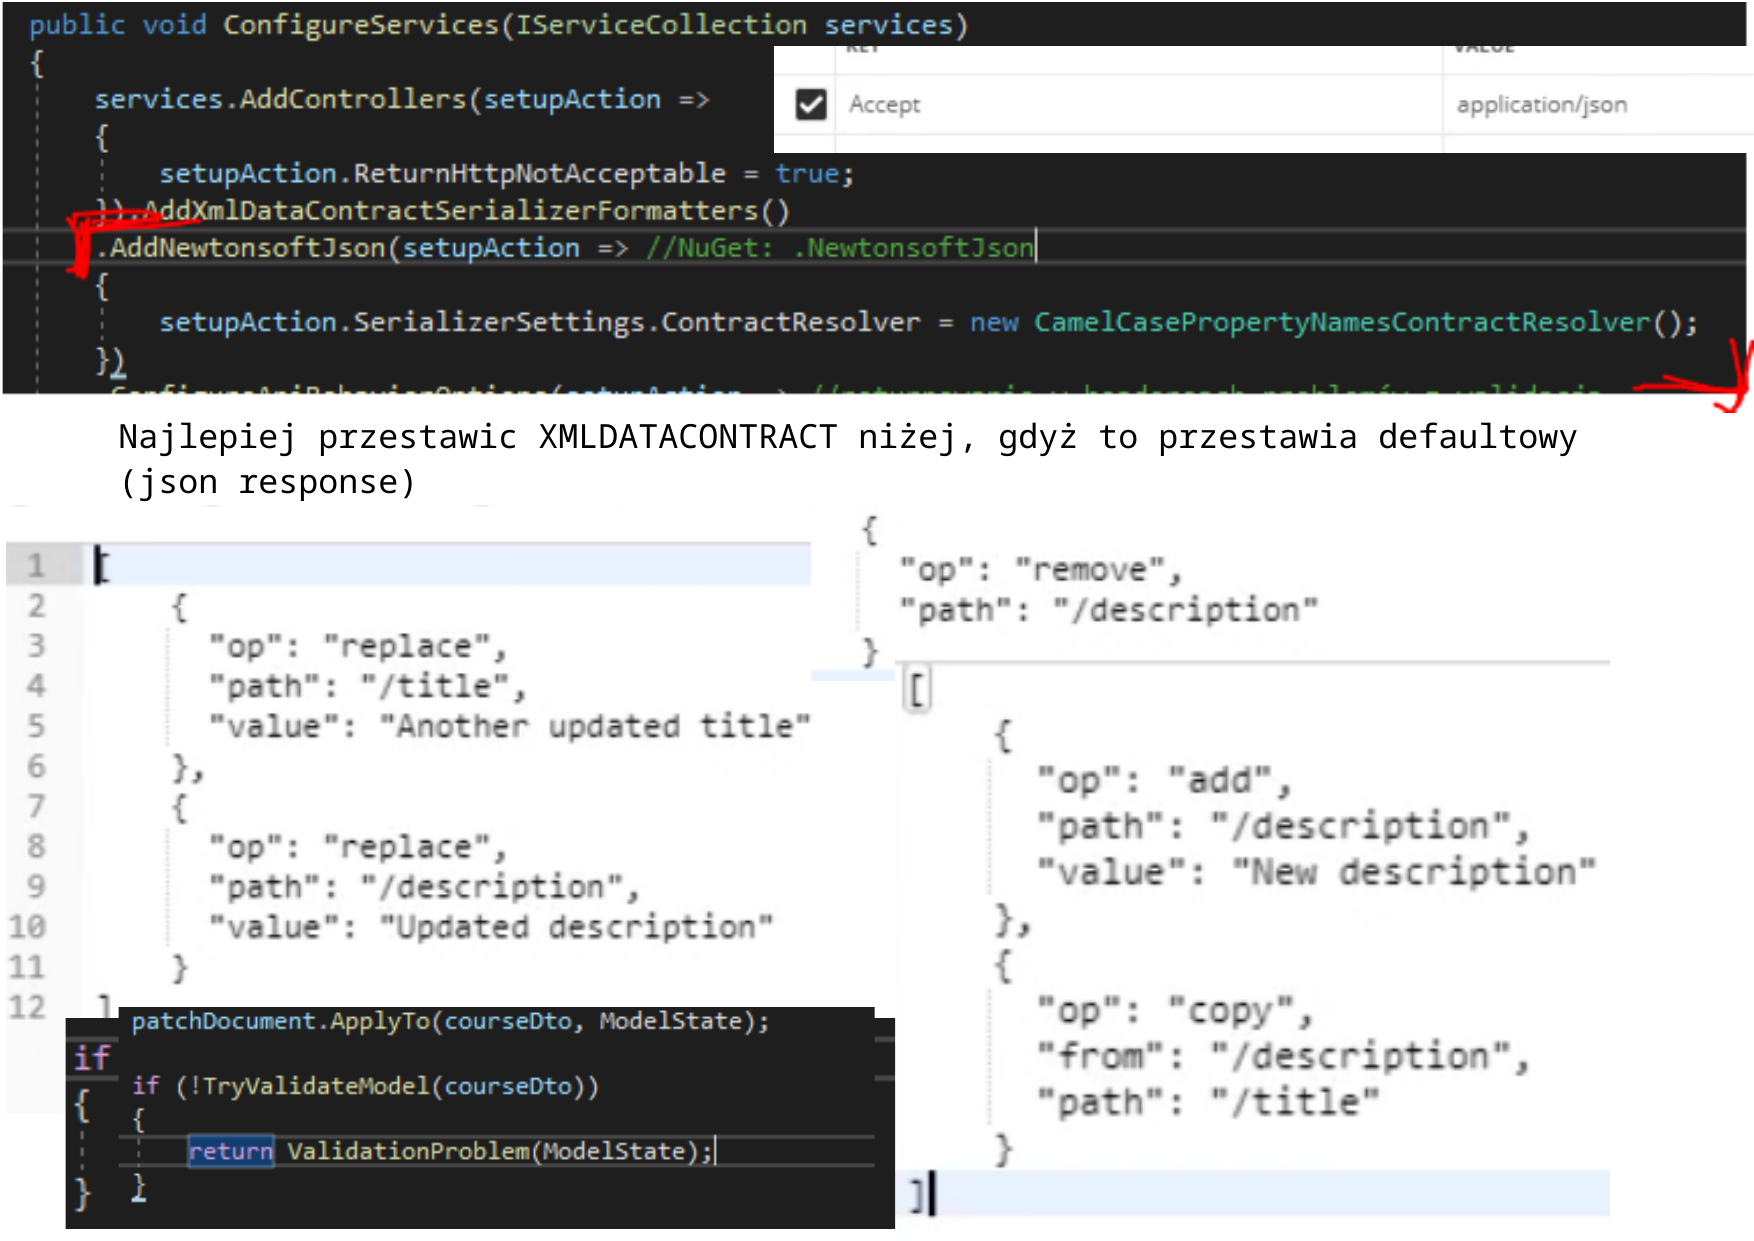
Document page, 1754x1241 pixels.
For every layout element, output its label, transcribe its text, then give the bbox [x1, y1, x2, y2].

picture [2, 2, 1754, 413]
picture [6, 505, 1611, 1241]
text Najlepiej przestawic XMLDATACONTRACT niżej, gdyż to przestawia defaultowy (json response) [118, 413, 1636, 503]
